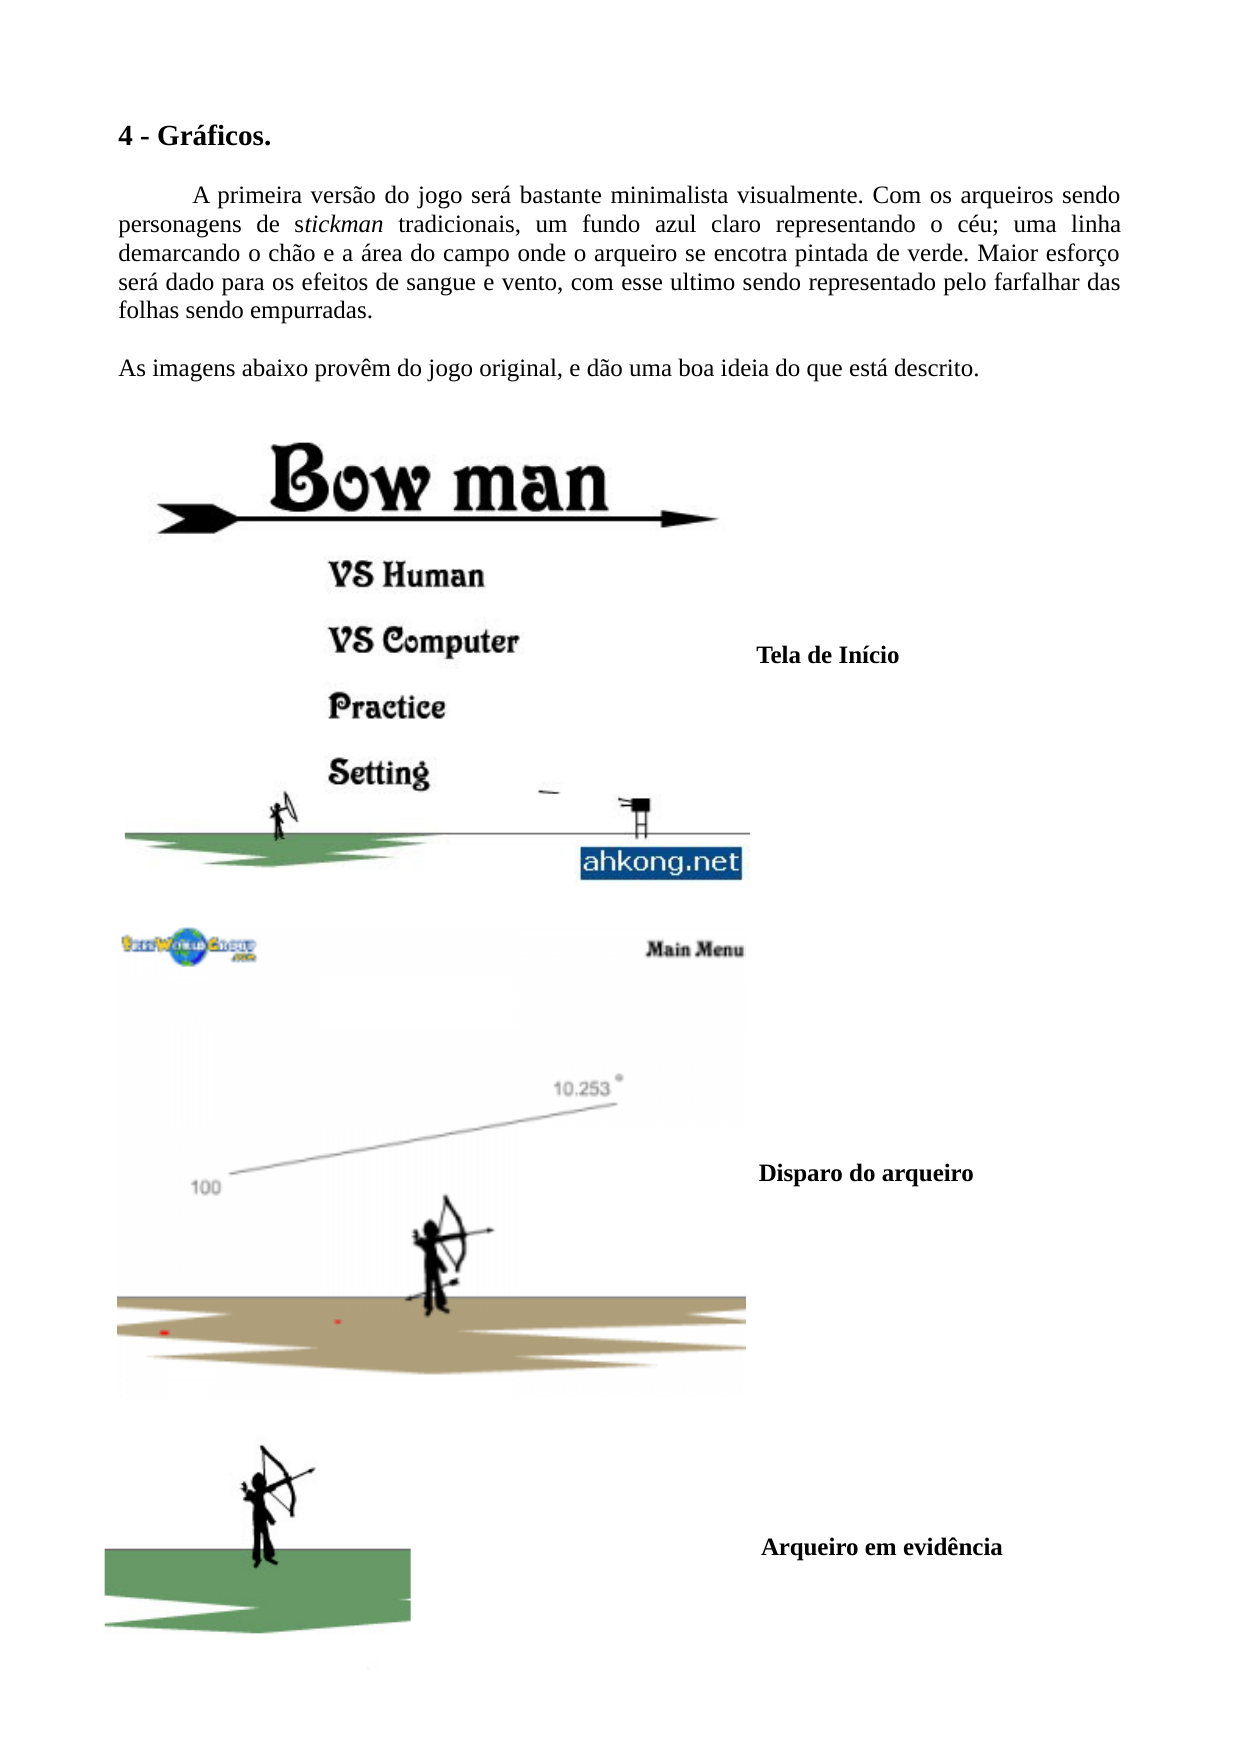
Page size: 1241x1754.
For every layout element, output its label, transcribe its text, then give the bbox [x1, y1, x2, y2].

text Disparo do arqueiro [746, 1158, 1122, 1187]
picture [104, 1435, 411, 1671]
text Arqueiro em evidência [411, 1532, 1122, 1560]
text As imagens abaixo provêm do jogo original, e dão uma boa ideia do que está descrito. [118, 353, 1122, 382]
picture [124, 418, 750, 888]
text Tela de Início [750, 640, 1122, 669]
picture [117, 927, 746, 1400]
text 4 - Gráficos. [118, 118, 1122, 152]
text A primeira versão do jogo será bastante minimalista visualmente. Com os arqueiros sendo personagens de stickman tradicionais, um fundo azul claro representando o céu; uma linha demarcando o chão e a área do campo onde o arqueiro se encotra pintada de verde. Maior esforço será dado para os efeitos de sangue e vento, com esse ultimo sendo representado pelo farfalhar das folhas sendo empurradas. [118, 180, 1122, 324]
